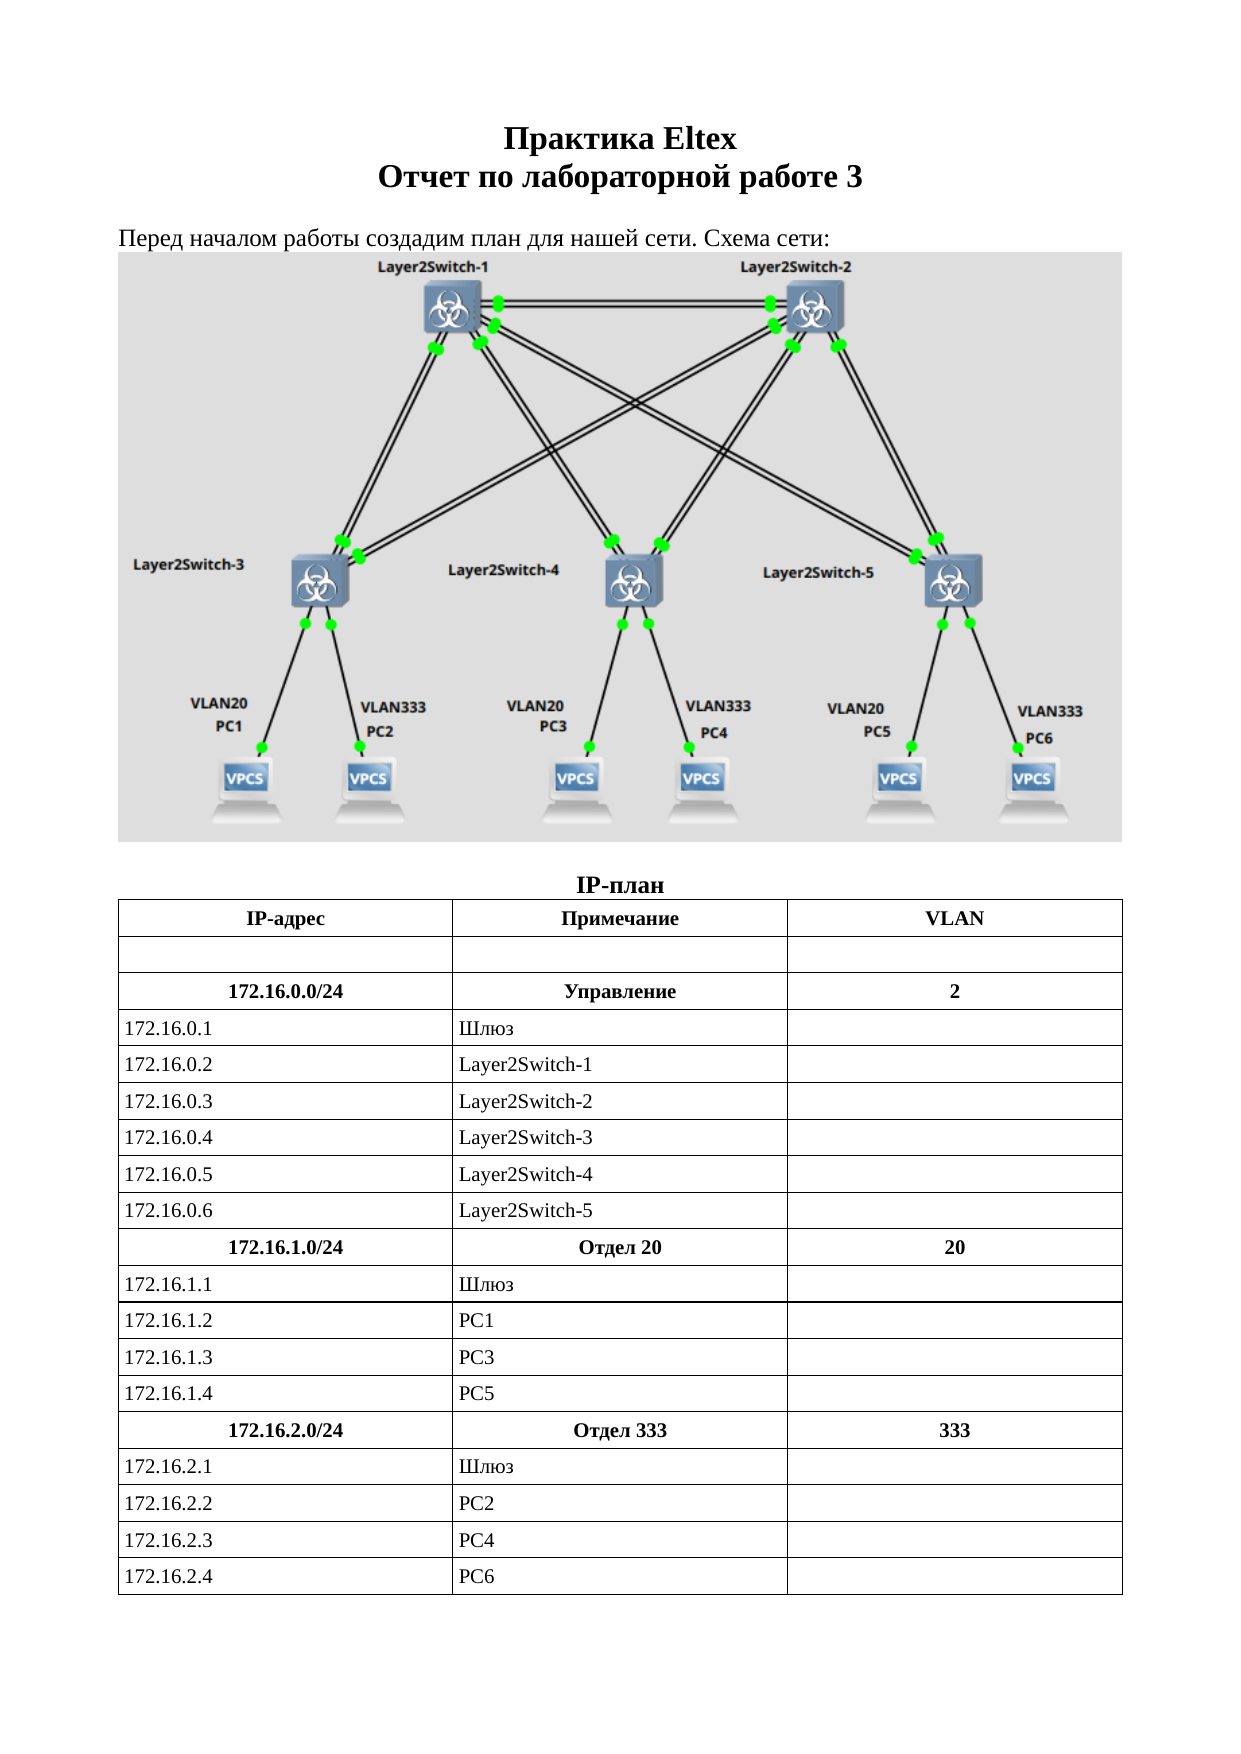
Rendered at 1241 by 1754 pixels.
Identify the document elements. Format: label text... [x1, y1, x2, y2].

table_cell PC4 [453, 1522, 787, 1557]
table_cell 172.16.2.2 [119, 1485, 452, 1521]
table_cell 172.16.1.0/24 [119, 1229, 452, 1265]
table_cell [119, 937, 452, 972]
table_cell Layer2Switch-2 [453, 1083, 787, 1118]
table_cell 172.16.1.3 [119, 1339, 452, 1374]
table_cell PC1 [453, 1303, 787, 1338]
table_cell PC3 [453, 1339, 787, 1374]
table_cell 172.16.2.0/24 [119, 1412, 452, 1448]
table_cell [788, 1449, 1122, 1484]
table_cell PC2 [453, 1485, 787, 1521]
table_cell 172.16.1.4 [119, 1376, 452, 1411]
table_cell Управление [453, 973, 787, 1009]
table_cell Layer2Switch-1 [453, 1046, 787, 1082]
table_cell [788, 1522, 1122, 1557]
table_cell Отдел 20 [453, 1229, 787, 1265]
table_cell [788, 1303, 1122, 1338]
table_cell 172.16.1.2 [119, 1303, 452, 1338]
table_cell [788, 1083, 1122, 1118]
table_cell 172.16.0.4 [119, 1120, 452, 1155]
table_cell Шлюз [453, 1010, 787, 1045]
table_cell 172.16.2.4 [119, 1558, 452, 1594]
table_cell [788, 1120, 1122, 1155]
table_cell 172.16.1.1 [119, 1266, 452, 1301]
text Практика Eltex [118, 118, 1122, 156]
table_cell [788, 1558, 1122, 1594]
table_cell PC6 [453, 1558, 787, 1594]
table_cell 20 [788, 1229, 1122, 1265]
table_cell PC5 [453, 1376, 787, 1411]
table_cell [788, 1156, 1122, 1192]
table_cell 172.16.0.3 [119, 1083, 452, 1118]
table_cell 172.16.0.2 [119, 1046, 452, 1082]
table_cell 172.16.2.3 [119, 1522, 452, 1557]
table_cell 172.16.0.0/24 [119, 973, 452, 1009]
table_cell [788, 1485, 1122, 1521]
table_cell 2 [788, 973, 1122, 1009]
table_cell [788, 1376, 1122, 1411]
table_cell [453, 937, 787, 972]
table_cell Layer2Switch-3 [453, 1120, 787, 1155]
table_header IP-адрес [119, 900, 452, 936]
table_cell Шлюз [453, 1449, 787, 1484]
table_cell 172.16.0.1 [119, 1010, 452, 1045]
table_cell [788, 1010, 1122, 1045]
table_cell Layer2Switch-4 [453, 1156, 787, 1192]
text IP-план [118, 870, 1122, 899]
table_header VLAN [788, 900, 1122, 936]
table_cell Отдел 333 [453, 1412, 787, 1448]
table_header Примечание [453, 900, 787, 936]
table_cell 172.16.0.5 [119, 1156, 452, 1192]
table_cell 172.16.0.6 [119, 1193, 452, 1228]
table_cell [788, 1339, 1122, 1374]
table_cell 333 [788, 1412, 1122, 1448]
picture [118, 252, 1123, 842]
table_cell Шлюз [453, 1266, 787, 1301]
table_cell [788, 1266, 1122, 1301]
text Отчет по лабораторной работе 3 [118, 156, 1122, 195]
table_cell [788, 1046, 1122, 1082]
table_cell [788, 1193, 1122, 1228]
text Перед началом работы создадим план для нашей сети. Схема сети: [118, 223, 1122, 252]
table_cell [788, 937, 1122, 972]
table_cell Layer2Switch-5 [453, 1193, 787, 1228]
table_cell 172.16.2.1 [119, 1449, 452, 1484]
